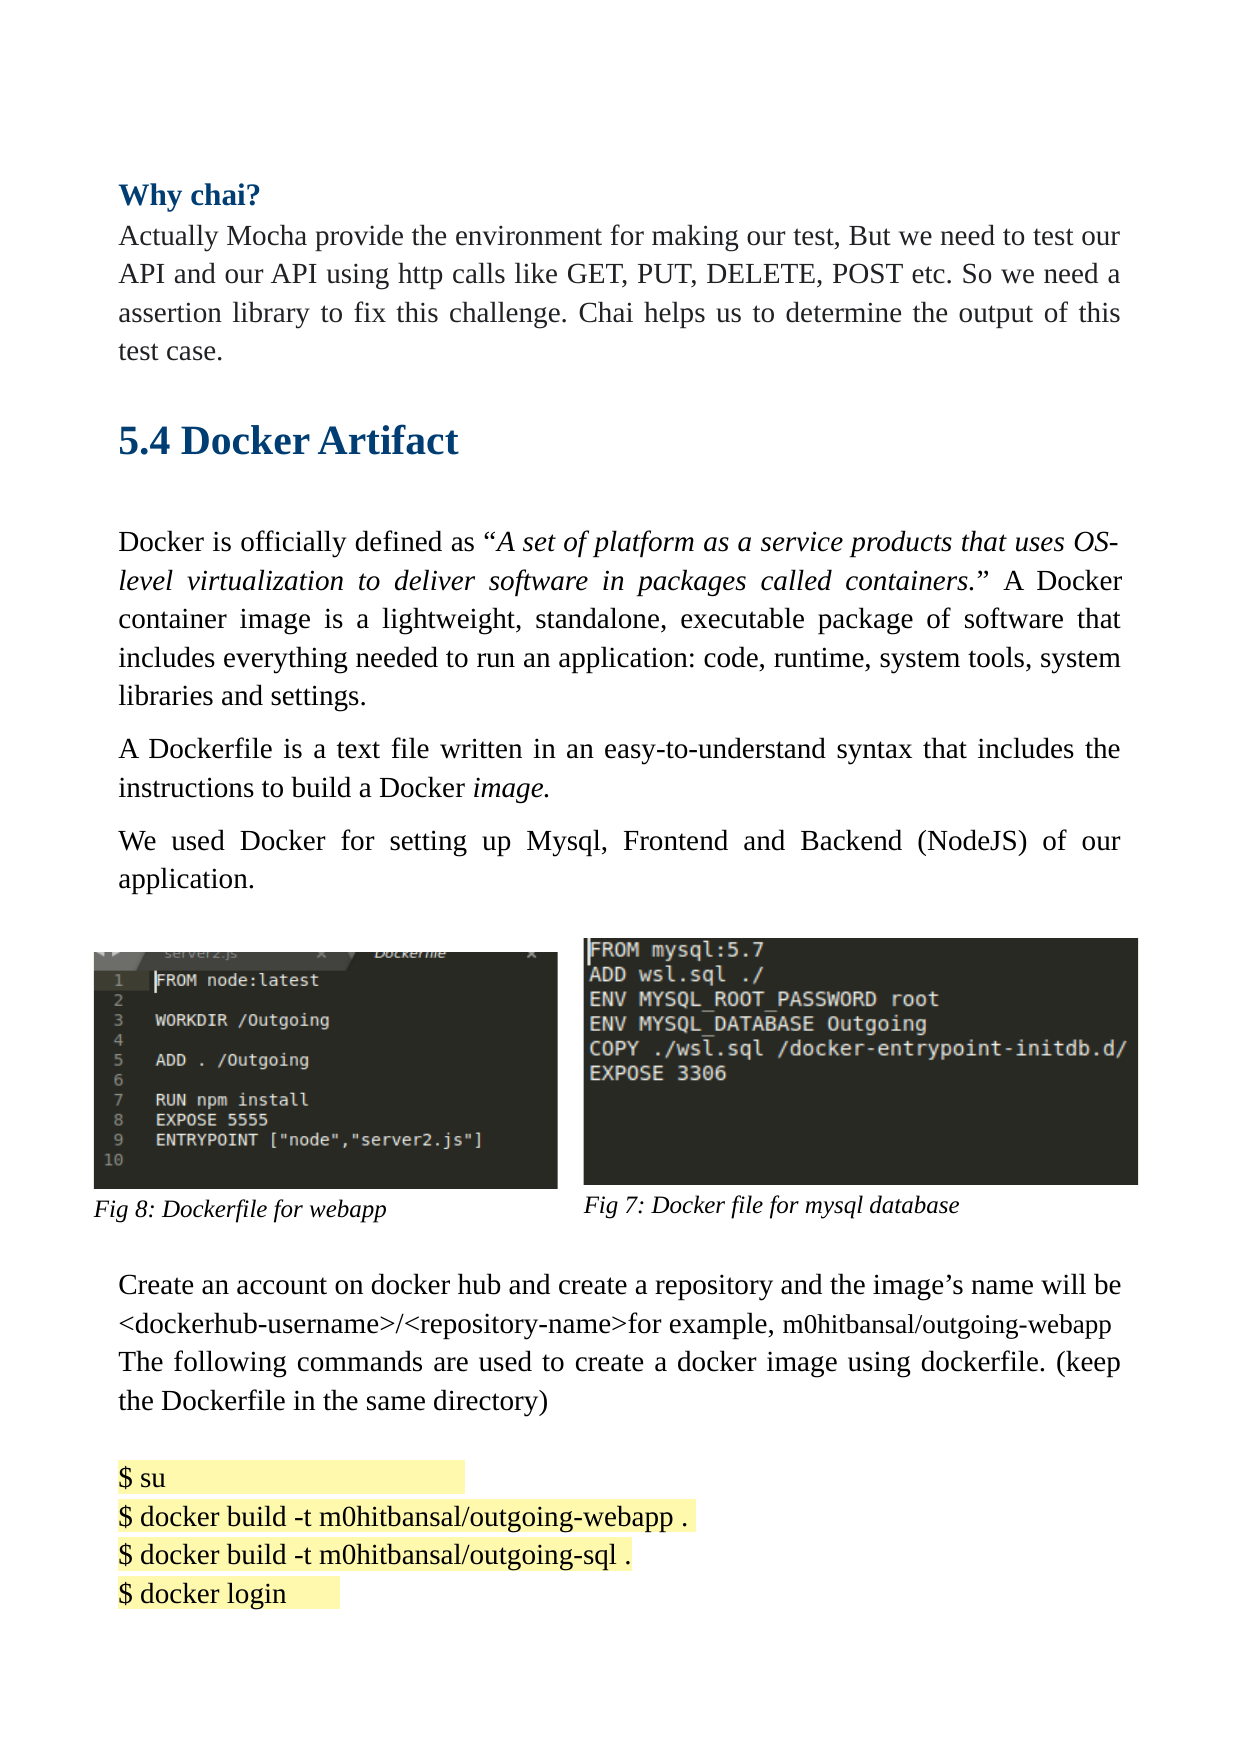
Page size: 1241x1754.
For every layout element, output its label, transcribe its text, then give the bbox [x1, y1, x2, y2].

text $ docker login [118, 1576, 1122, 1609]
text 5.4 Docker Artifact [118, 416, 1122, 464]
text Actually Mocha provide the environment for making our test, But we need to test our API and our API using http calls like GET, PUT, DELETE, POST etc. So we need a assertion library to fix this challenge. Chai helps us to determine the output of this test case. [118, 218, 1122, 367]
text $ su [118, 1460, 1122, 1494]
text Docker is officially defined as “A set of platform as a service products that uses OS-level virtualization to deliver software in packages called containers.” A Docker container image is a lightweight, standalone, executable package of software that includes everything needed to run an application: code, runtime, system tools, system libraries and settings. [118, 524, 1122, 712]
text The following commands are used to create a docker image using dockerfile. (keep the Dockerfile in the same directory) [118, 1344, 1122, 1417]
text Why chai? [118, 176, 1122, 212]
text Fig 7: Docker file for mysql database [583, 1185, 1138, 1219]
picture [583, 938, 1139, 1185]
text $ docker build -t m0hitbansal/outgoing-webapp . [118, 1499, 1122, 1532]
text Create an account on docker hub and create a repository and the image’s name will be <dockerhub-username>/<repository-name>for example, m0hitbansal/outgoing-webapp [118, 1267, 1122, 1339]
picture [93, 952, 558, 1189]
text A Dockerfile is a text file written in an easy-to-understand syntax that includes the instructions to build a Docker image. [118, 731, 1122, 803]
text $ docker build -t m0hitbansal/outgoing-sql . [118, 1537, 1122, 1571]
text We used Docker for setting up Mysql, Frontend and Backend (NodeJS) of our application. [118, 823, 1122, 895]
text Fig 8: Dockerfile for webapp [94, 1189, 558, 1222]
